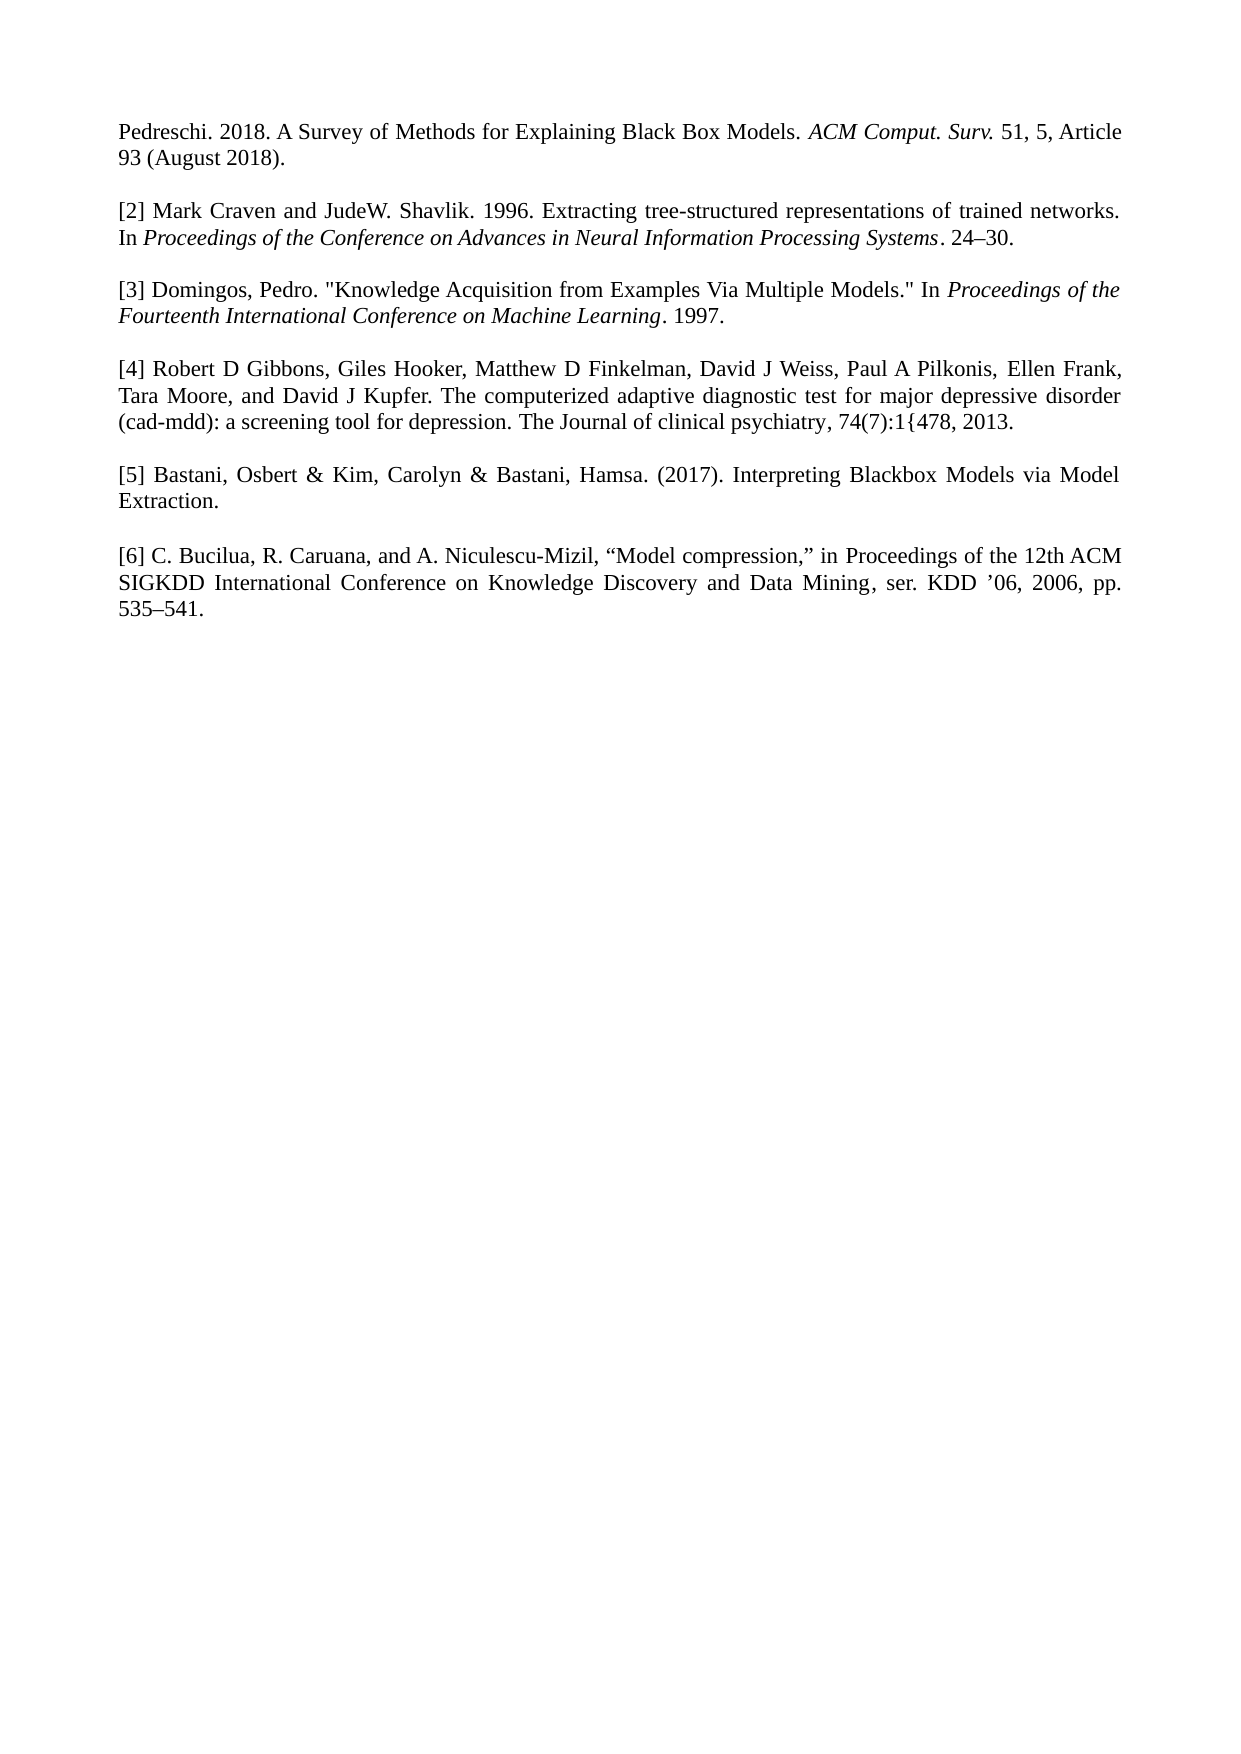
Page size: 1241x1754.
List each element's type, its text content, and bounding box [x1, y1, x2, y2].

text Pedreschi. 2018. A Survey of Methods for Explaining Black Box Models. ACM Comput. Surv. 51, 5, Article 93 (August 2018). [118, 118, 1122, 171]
text [6] C. Bucilua, R. Caruana, and A. Niculescu-Mizil, “Model compression,” in Proceedings of the 12th ACM SIGKDD International Conference on Knowledge Discovery and Data Mining, ser. KDD ’06, 2006, pp. 535–541. [118, 542, 1122, 621]
text [3] Domingos, Pedro. "Knowledge Acquisition from Examples Via Multiple Models." In Proceedings of the Fourteenth International Conference on Machine Learning. 1997. [118, 276, 1122, 329]
text [5] Bastani, Osbert & Kim, Carolyn & Bastani, Hamsa. (2017). Interpreting Blackbox Models via Model Extraction. [118, 461, 1122, 513]
text [2] Mark Craven and JudeW. Shavlik. 1996. Extracting tree-structured representations of trained networks. In Proceedings of the Conference on Advances in Neural Information Processing Systems. 24–30. [118, 197, 1122, 250]
text [4] Robert D Gibbons, Giles Hooker, Matthew D Finkelman, David J Weiss, Paul A Pilkonis, Ellen Frank, Tara Moore, and David J Kupfer. The computerized adaptive diagnostic test for major depressive disorder (cad-mdd): a screening tool for depression. The Journal of clinical psychiatry, 74(7):1{478, 2013. [118, 355, 1122, 434]
